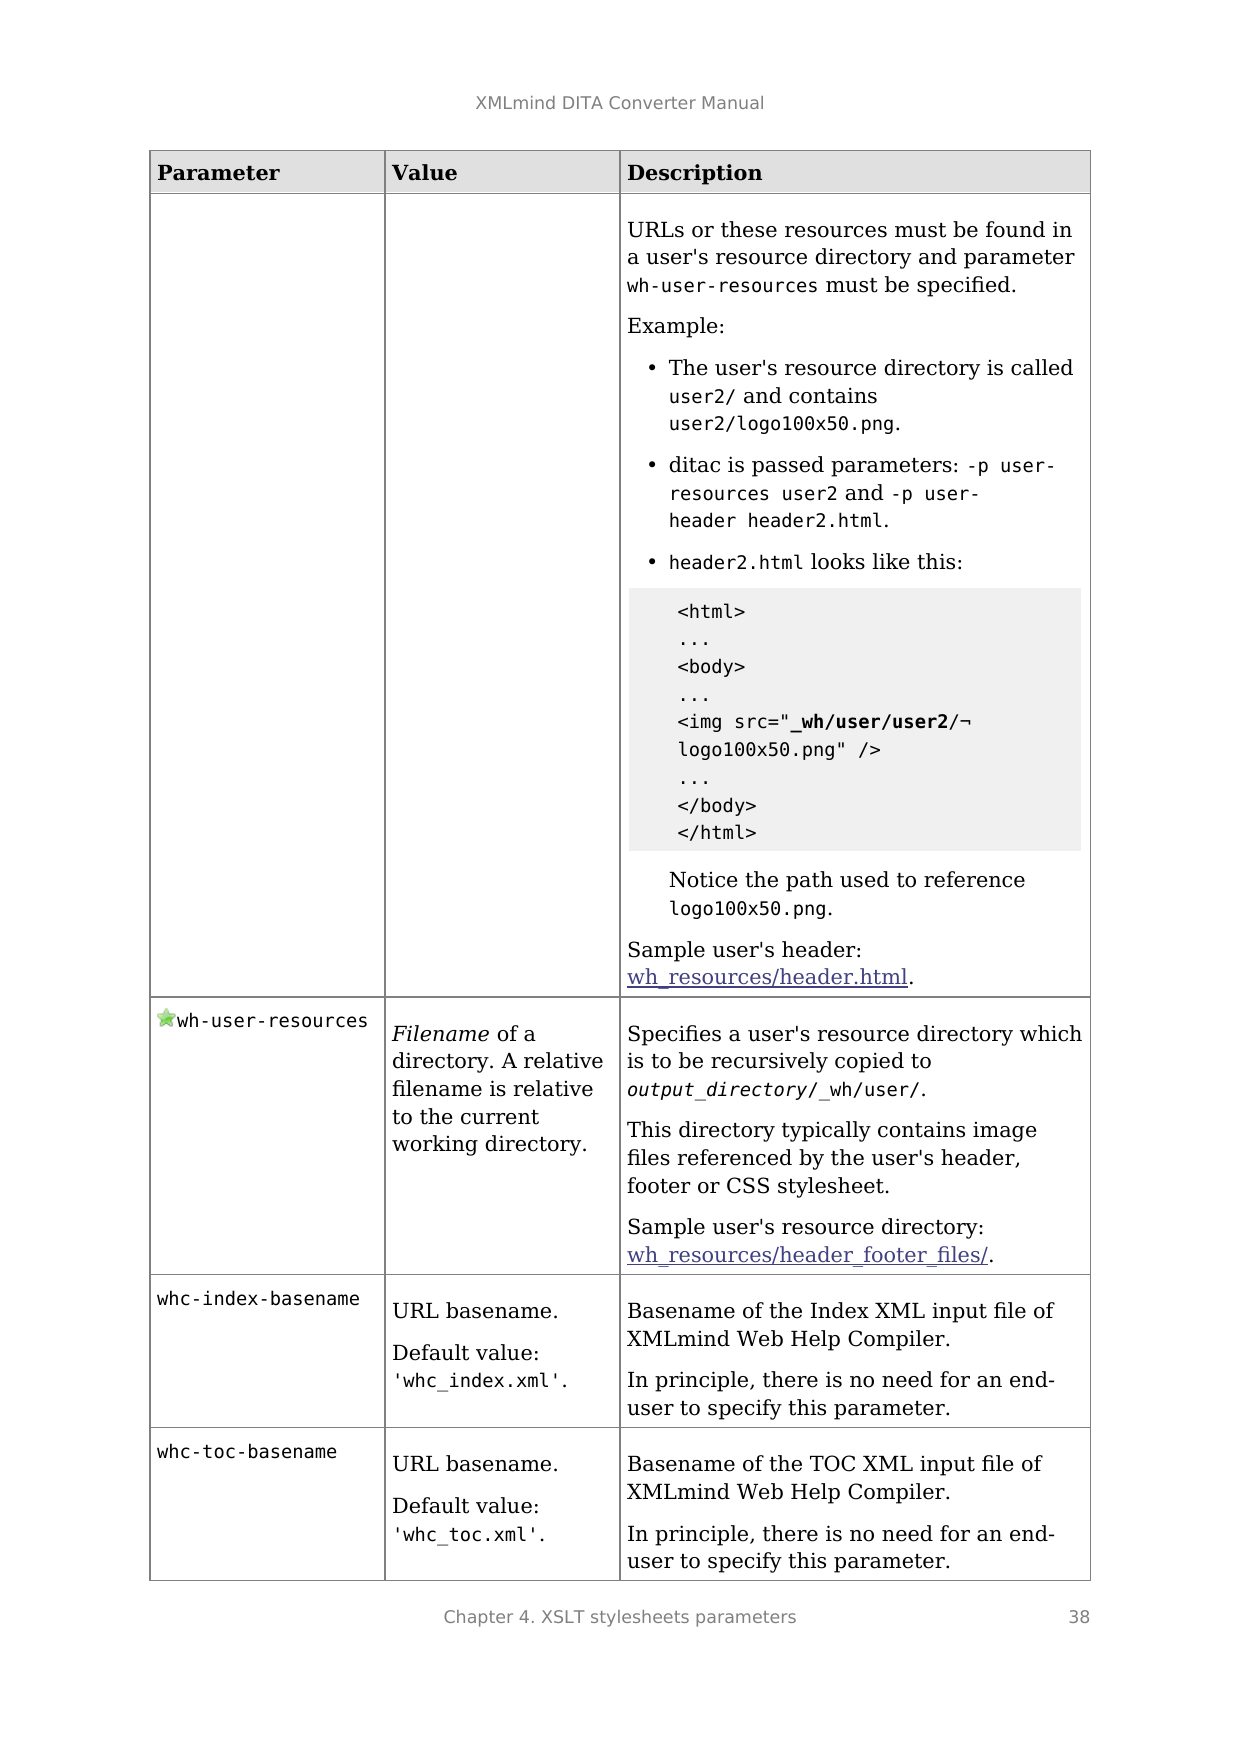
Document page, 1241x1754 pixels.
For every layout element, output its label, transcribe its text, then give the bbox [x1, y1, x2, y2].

table_cell URL basename. Default value: 'whc_toc.xml'. [386, 1428, 619, 1580]
table_cell Basename of the TOC XML input file of XMLmind Web Help Compiler. In principle, there is no need for an end-user to specify this parameter. [621, 1428, 1090, 1580]
table_cell Basename of the Index XML input file of XMLmind Web Help Compiler. In principle, there is no need for an end-user to specify this parameter. [621, 1275, 1090, 1427]
table_cell wh-user-resources [151, 998, 384, 1274]
table_cell whc-index-basename [151, 1275, 384, 1427]
table_cell Specifies a user's resource directory which is to be recursively copied to output_directory/_wh/user/. This directory typically contains image files referenced by the user's header, footer or CSS stylesheet. Sample user's resource directory: wh_resources/header_footer_files/. [621, 998, 1090, 1274]
table_cell [386, 194, 619, 996]
table_cell Filename of a directory. A relative filename is relative to the current working directory. [386, 998, 619, 1274]
table_header Description [621, 151, 1090, 192]
table_cell [151, 194, 384, 996]
table_header Value [386, 151, 619, 192]
table_cell whc-toc-basename [151, 1428, 384, 1580]
table_cell URL basename. Default value: 'whc_index.xml'. [386, 1275, 619, 1427]
table_header Parameter [151, 151, 384, 192]
table_cell URLs or these resources must be found in a user's resource directory and parameter wh-user-resources must be specified. Example: The user's resource directory is called user2/ and contains user2/logo100x50.png. ditac is passed parameters: -p user-resources user2 and -p user-header header2.html. header2.html looks like this: <html> ... <body> ... <img src="_wh/user/user2/¬ logo100x50.png" /> ... </body> </html> Notice the path used to reference logo100x50.png. Sample user's header: wh_resources/header.html. [621, 194, 1090, 996]
picture [156, 1007, 177, 1028]
